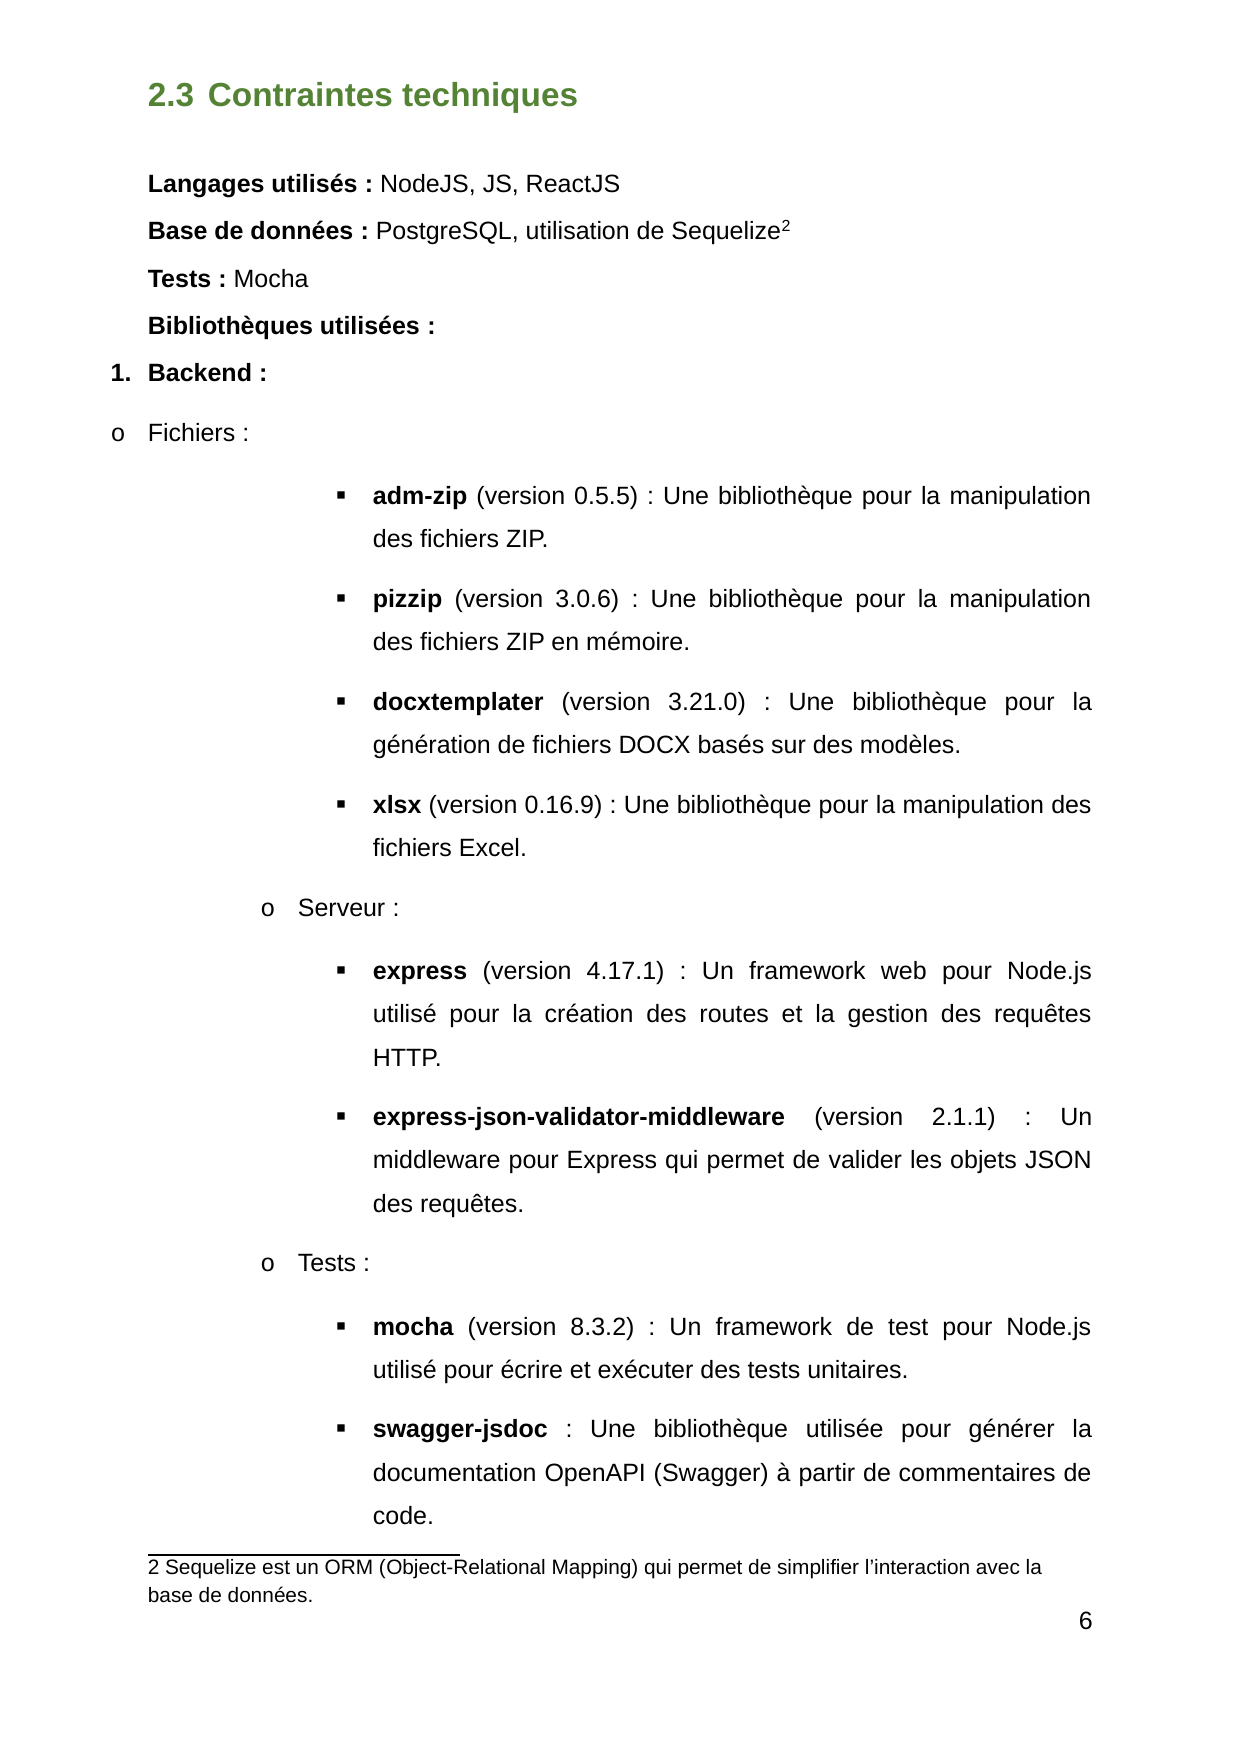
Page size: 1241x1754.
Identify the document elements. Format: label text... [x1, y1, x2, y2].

subtitle Contraintes techniques [148, 75, 1093, 113]
list adm-zip (version 0.5.5) : Une bibliothèque pour la manipulation des fichiers ZIP. [335, 481, 1093, 553]
list pizzip (version 3.0.6) : Une bibliothèque pour la manipulation des fichiers ZIP en mémoire. [335, 584, 1093, 656]
list Fichiers : [110, 418, 1093, 449]
list Serveur : [260, 893, 1093, 924]
list xlsx (version 0.16.9) : Une bibliothèque pour la manipulation des fichiers Excel. [335, 790, 1093, 862]
list Tests : [260, 1248, 1093, 1279]
text Base de données : PostgreSQL, utilisation de Sequelize [148, 216, 1093, 245]
text Tests : Mocha [148, 264, 1093, 292]
text Bibliothèques utilisées : [148, 311, 1093, 340]
list express-json-validator-middleware (version 2.1.1) : Un middleware pour Express qui permet de valider les objets JSON des requêtes. [335, 1102, 1093, 1217]
list docxtemplater (version 3.21.0) : Une bibliothèque pour la génération de fichiers DOCX basés sur des modèles. [335, 687, 1093, 759]
list mocha (version 8.3.2) : Un framework de test pour Node.js utilisé pour écrire et exécuter des tests unitaires. [335, 1311, 1093, 1383]
text Sequelize est un ORM (Object-Relational Mapping) qui permet de simplifier l’interaction avec la base de données. [148, 1555, 1093, 1606]
list swagger-jsdoc : Une bibliothèque utilisée pour générer la documentation OpenAPI (Swagger) à partir de commentaires de code. [335, 1414, 1093, 1529]
list express (version 4.17.1) : Un framework web pour Node.js utilisé pour la création des routes et la gestion des requêtes HTTP. [335, 956, 1093, 1071]
text Langages utilisés : NodeJS, JS, ReactJS [148, 169, 1093, 198]
list Backend : [110, 358, 1093, 387]
